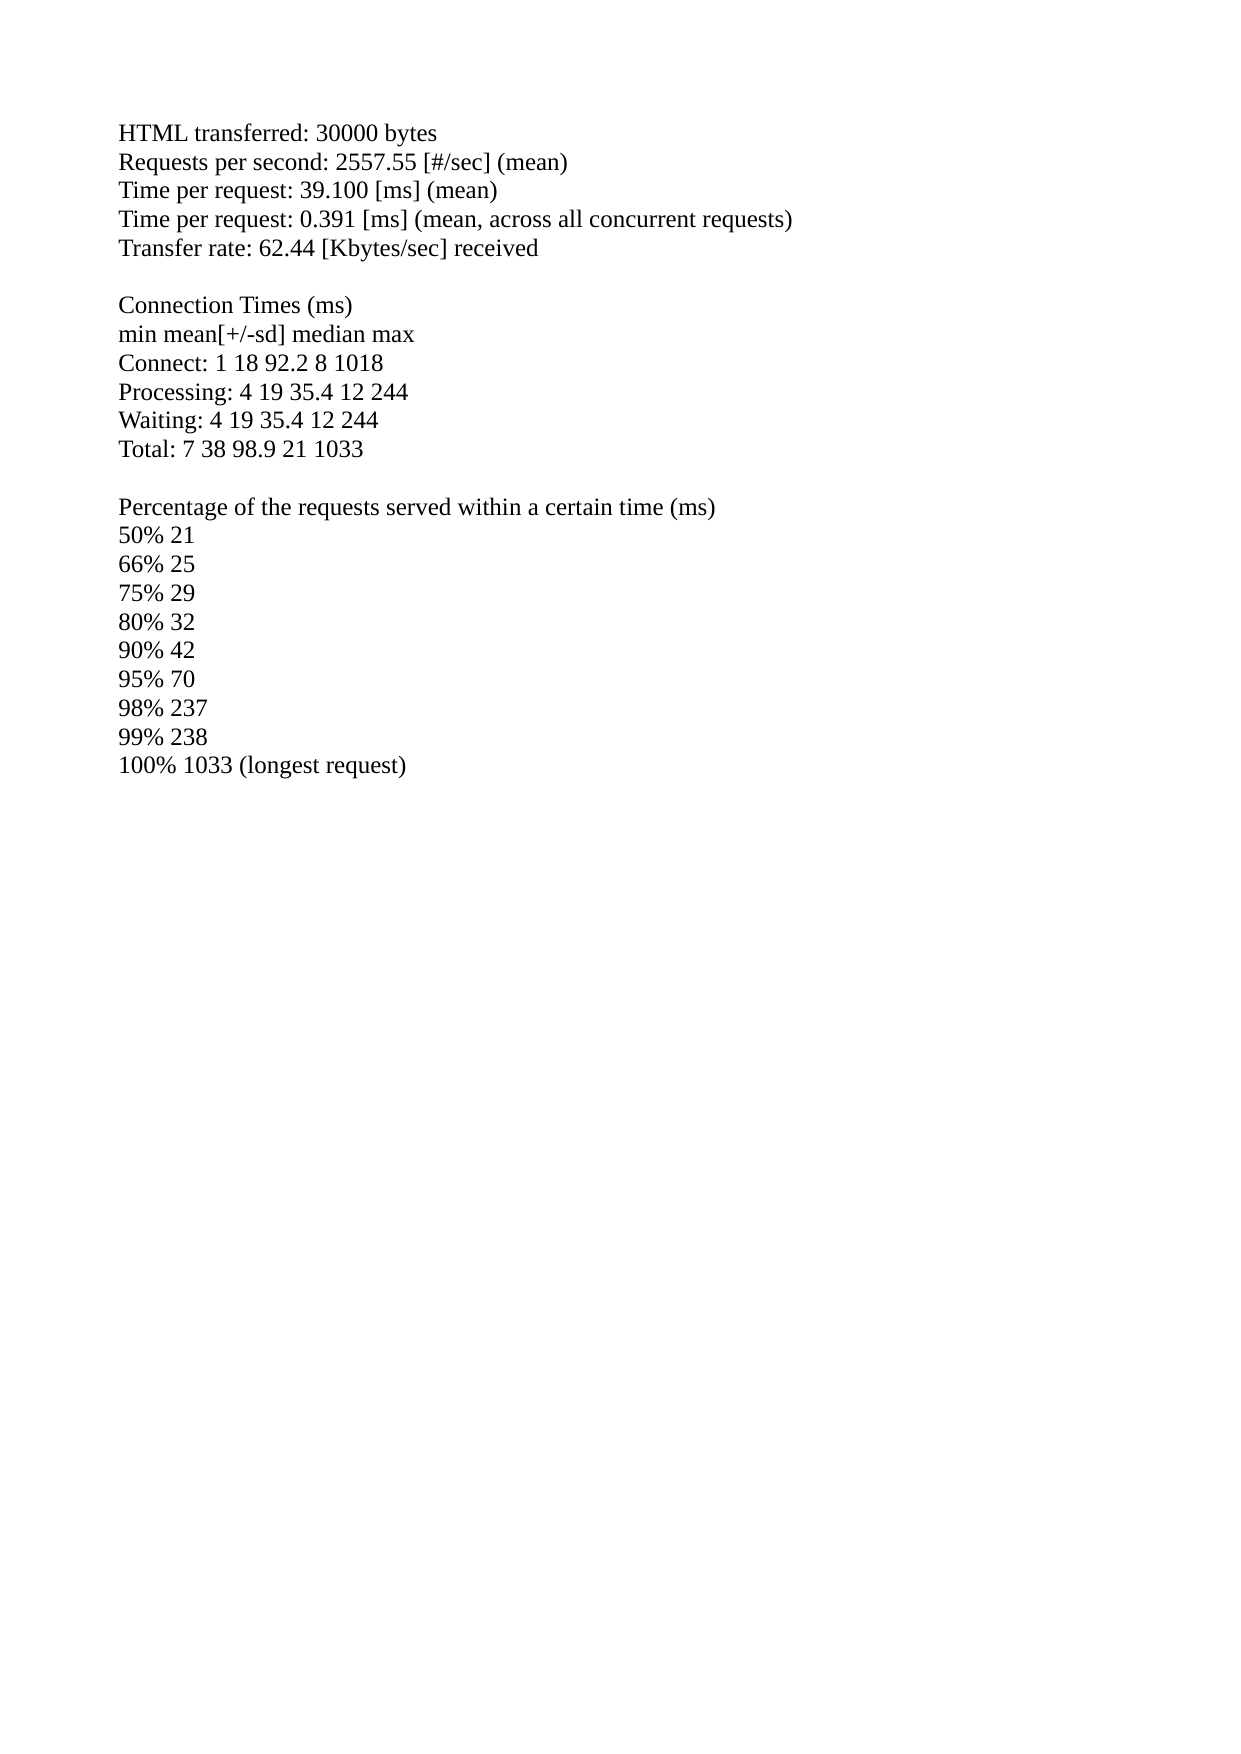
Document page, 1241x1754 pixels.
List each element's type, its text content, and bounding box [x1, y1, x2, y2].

text HTML transferred: 30000 bytes Requests per second: 2557.55 [#/sec] (mean) Time per request: 39.100 [ms] (mean) Time per request: 0.391 [ms] (mean, across all concurrent requests) Transfer rate: 62.44 [Kbytes/sec] received Connection Times (ms) min mean[+/-sd] median max Connect: 1 18 92.2 8 1018 Processing: 4 19 35.4 12 244 Waiting: 4 19 35.4 12 244 Total: 7 38 98.9 21 1033 Percentage of the requests served within a certain time (ms) 50% 21 66% 25 75% 29 80% 32 90% 42 95% 70 98% 237 99% 238 100% 1033 (longest request) [118, 118, 1122, 779]
